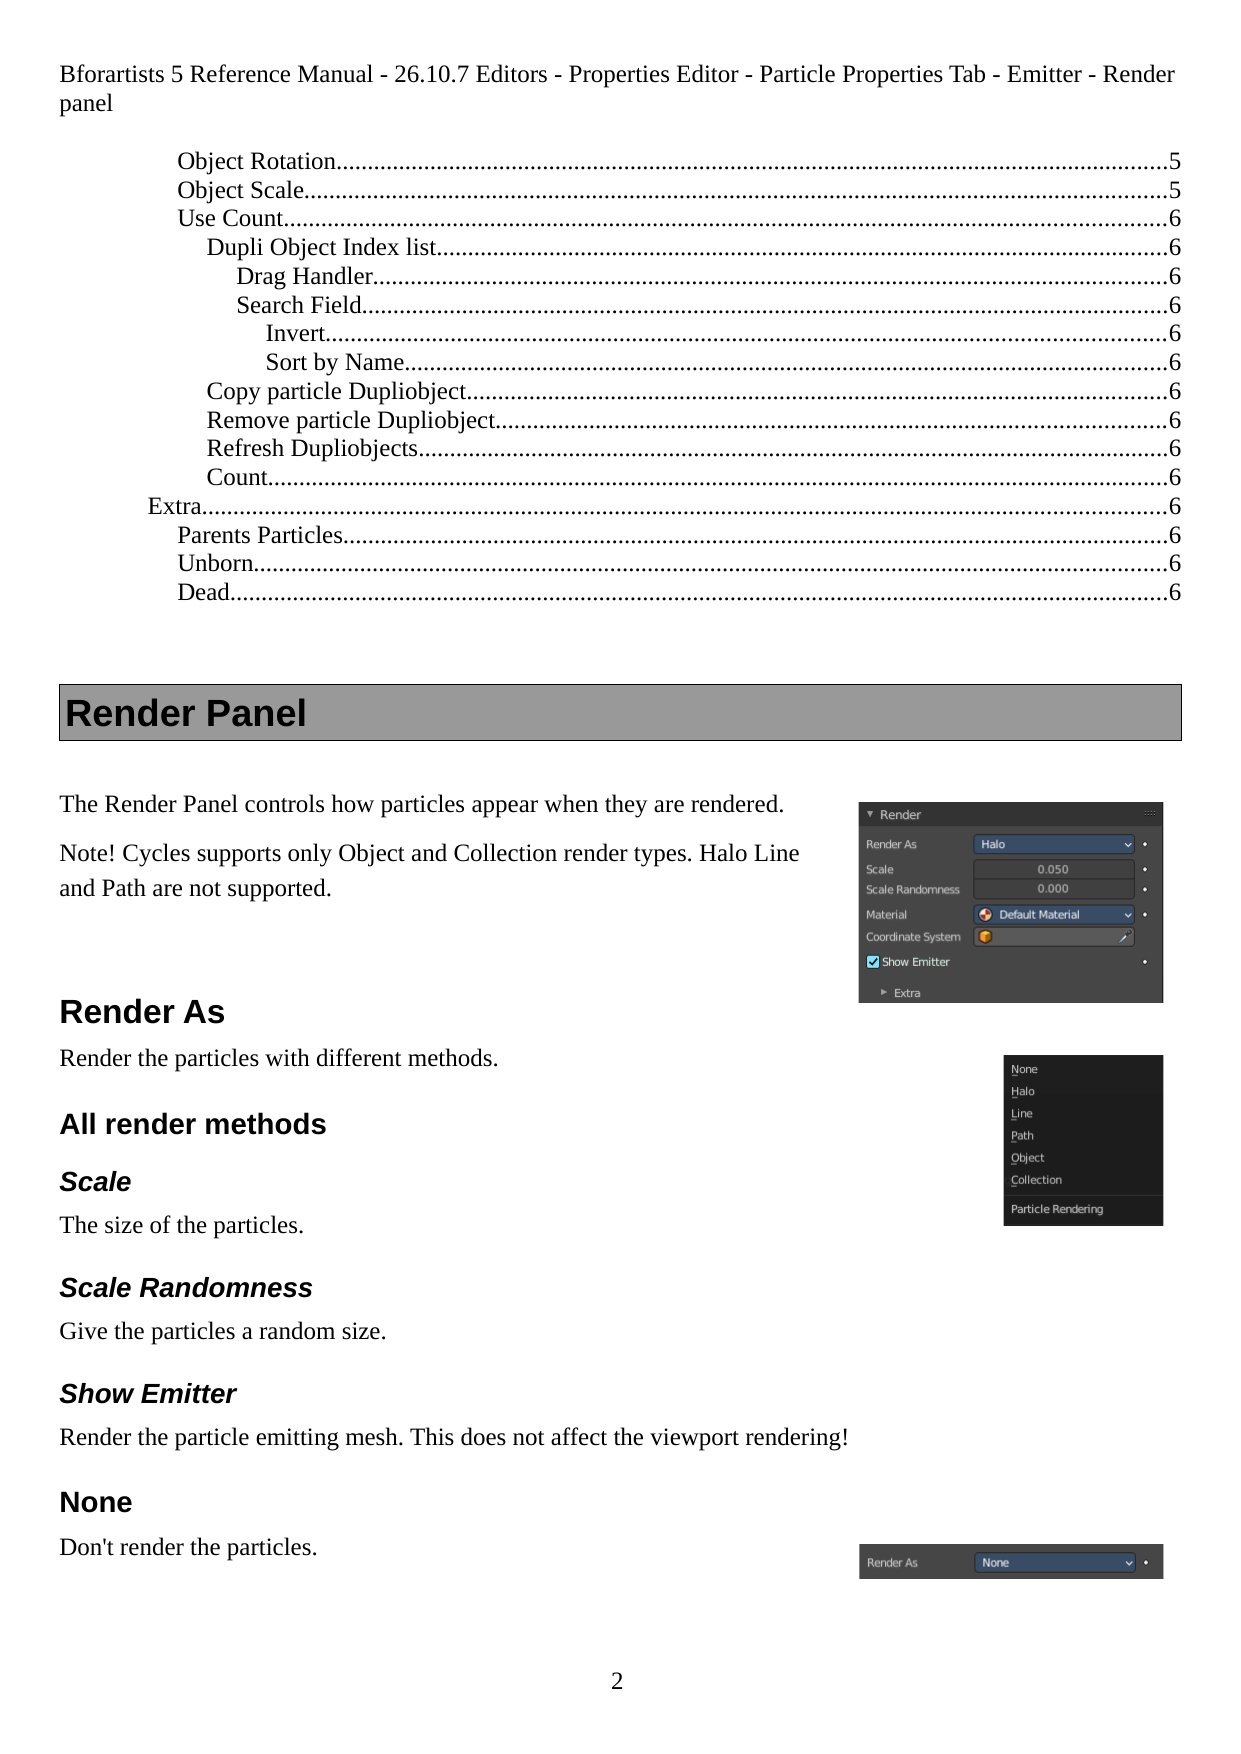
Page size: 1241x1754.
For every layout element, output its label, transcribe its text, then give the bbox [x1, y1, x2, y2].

text Copy particle Dupliobject 6 [206, 376, 1181, 405]
text Count 6 [206, 462, 1181, 491]
subtitle Show Emitter [59, 1377, 1181, 1409]
text Parents Particles 6 [177, 520, 1181, 548]
subtitle [1164, 1166, 1181, 1197]
text Render the particles with different methods. [59, 1043, 1181, 1072]
subtitle Scale Randomness [59, 1271, 1181, 1303]
text Dead 6 [177, 577, 1181, 606]
text Invert 6 [265, 318, 1181, 347]
text Drag Handler 6 [236, 261, 1181, 290]
table_header Render Panel [60, 685, 1181, 740]
text The size of the particles. [59, 1210, 1181, 1239]
text Dupli Object Index list 6 [206, 232, 1181, 261]
subtitle Scale [59, 1166, 1003, 1197]
text Don't render the particles. [59, 1532, 1181, 1560]
text The Render Panel controls how particles appear when they are rendered. [59, 789, 1181, 818]
subtitle All render methods [59, 1107, 1003, 1141]
text Give the particles a random size. [59, 1316, 1181, 1344]
text Extra 6 [147, 491, 1181, 520]
text Remove particle Dupliobject 6 [206, 405, 1181, 433]
picture [1003, 1055, 1164, 1226]
text Search Field 6 [236, 290, 1181, 318]
text Note! Cycles supports only Object and Collection render types. Halo Line and Path are not supported. [59, 838, 858, 902]
text Object Rotation 5 [177, 146, 1181, 175]
picture [858, 802, 1164, 1003]
subtitle [1164, 1107, 1181, 1141]
text Object Scale 5 [177, 175, 1181, 203]
text Refresh Dupliobjects 6 [206, 433, 1181, 462]
text Sort by Name 6 [265, 347, 1181, 376]
subtitle None [59, 1485, 1181, 1519]
picture [859, 1544, 1164, 1579]
text Use Count 6 [177, 203, 1181, 232]
text Render the particle emitting mesh. This does not affect the viewport rendering! [59, 1422, 1181, 1451]
text Unborn 6 [177, 548, 1181, 577]
subtitle Render As [59, 992, 1181, 1031]
